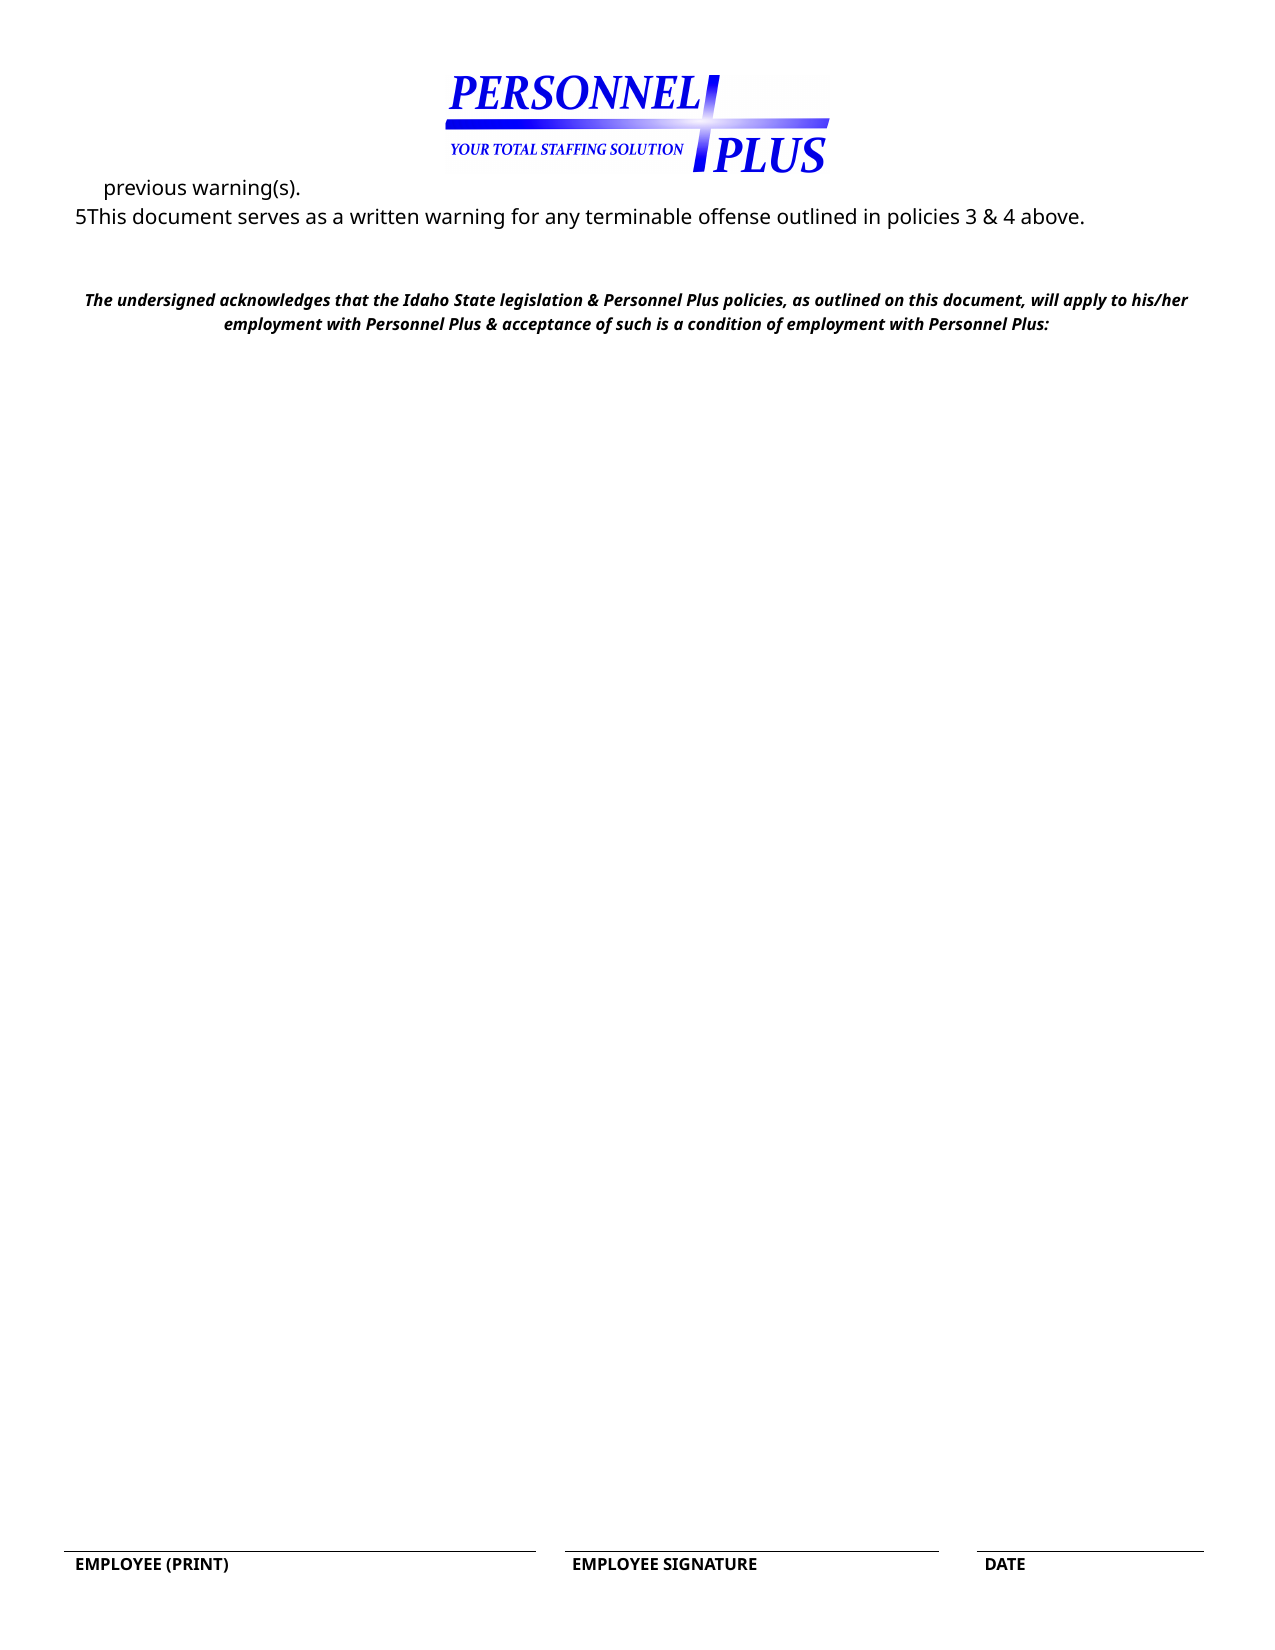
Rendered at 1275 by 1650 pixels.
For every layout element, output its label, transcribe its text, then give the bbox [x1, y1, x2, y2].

text The undersigned acknowledges that the Idaho State legislation & Personnel Plus policies, as outlined on this document, will apply to his/her employment with Personnel Plus & acceptance of such is a condition of employment with Personnel Plus: [75, 287, 1200, 335]
list This document serves as a written warning for any terminable offense outlined in policies 3 & 4 above. [75, 202, 1200, 230]
list previous warning(s). [75, 173, 1200, 202]
